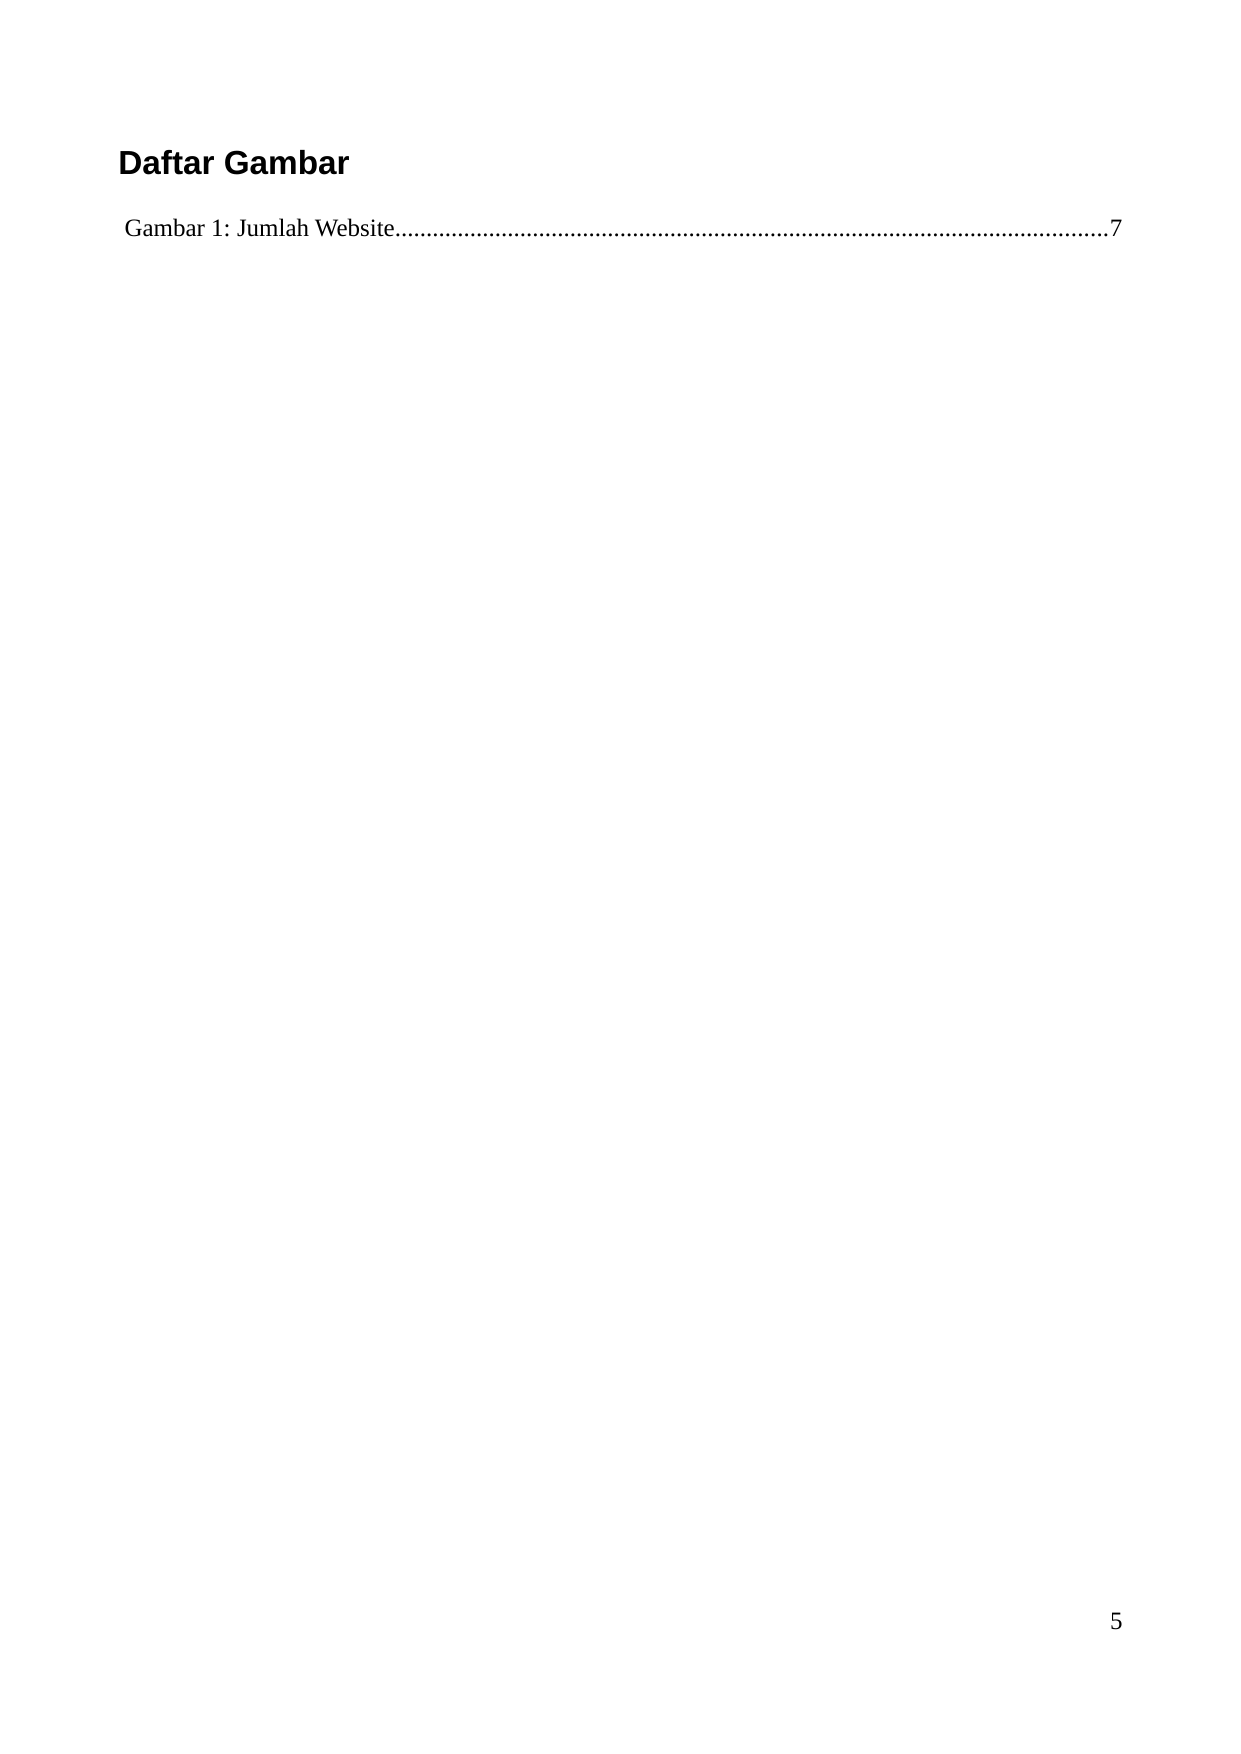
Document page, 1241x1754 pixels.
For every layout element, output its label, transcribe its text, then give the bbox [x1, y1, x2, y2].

subtitle Daftar Gambar [118, 143, 1122, 182]
text Gambar 1: Jumlah Website 7 [118, 213, 1122, 242]
